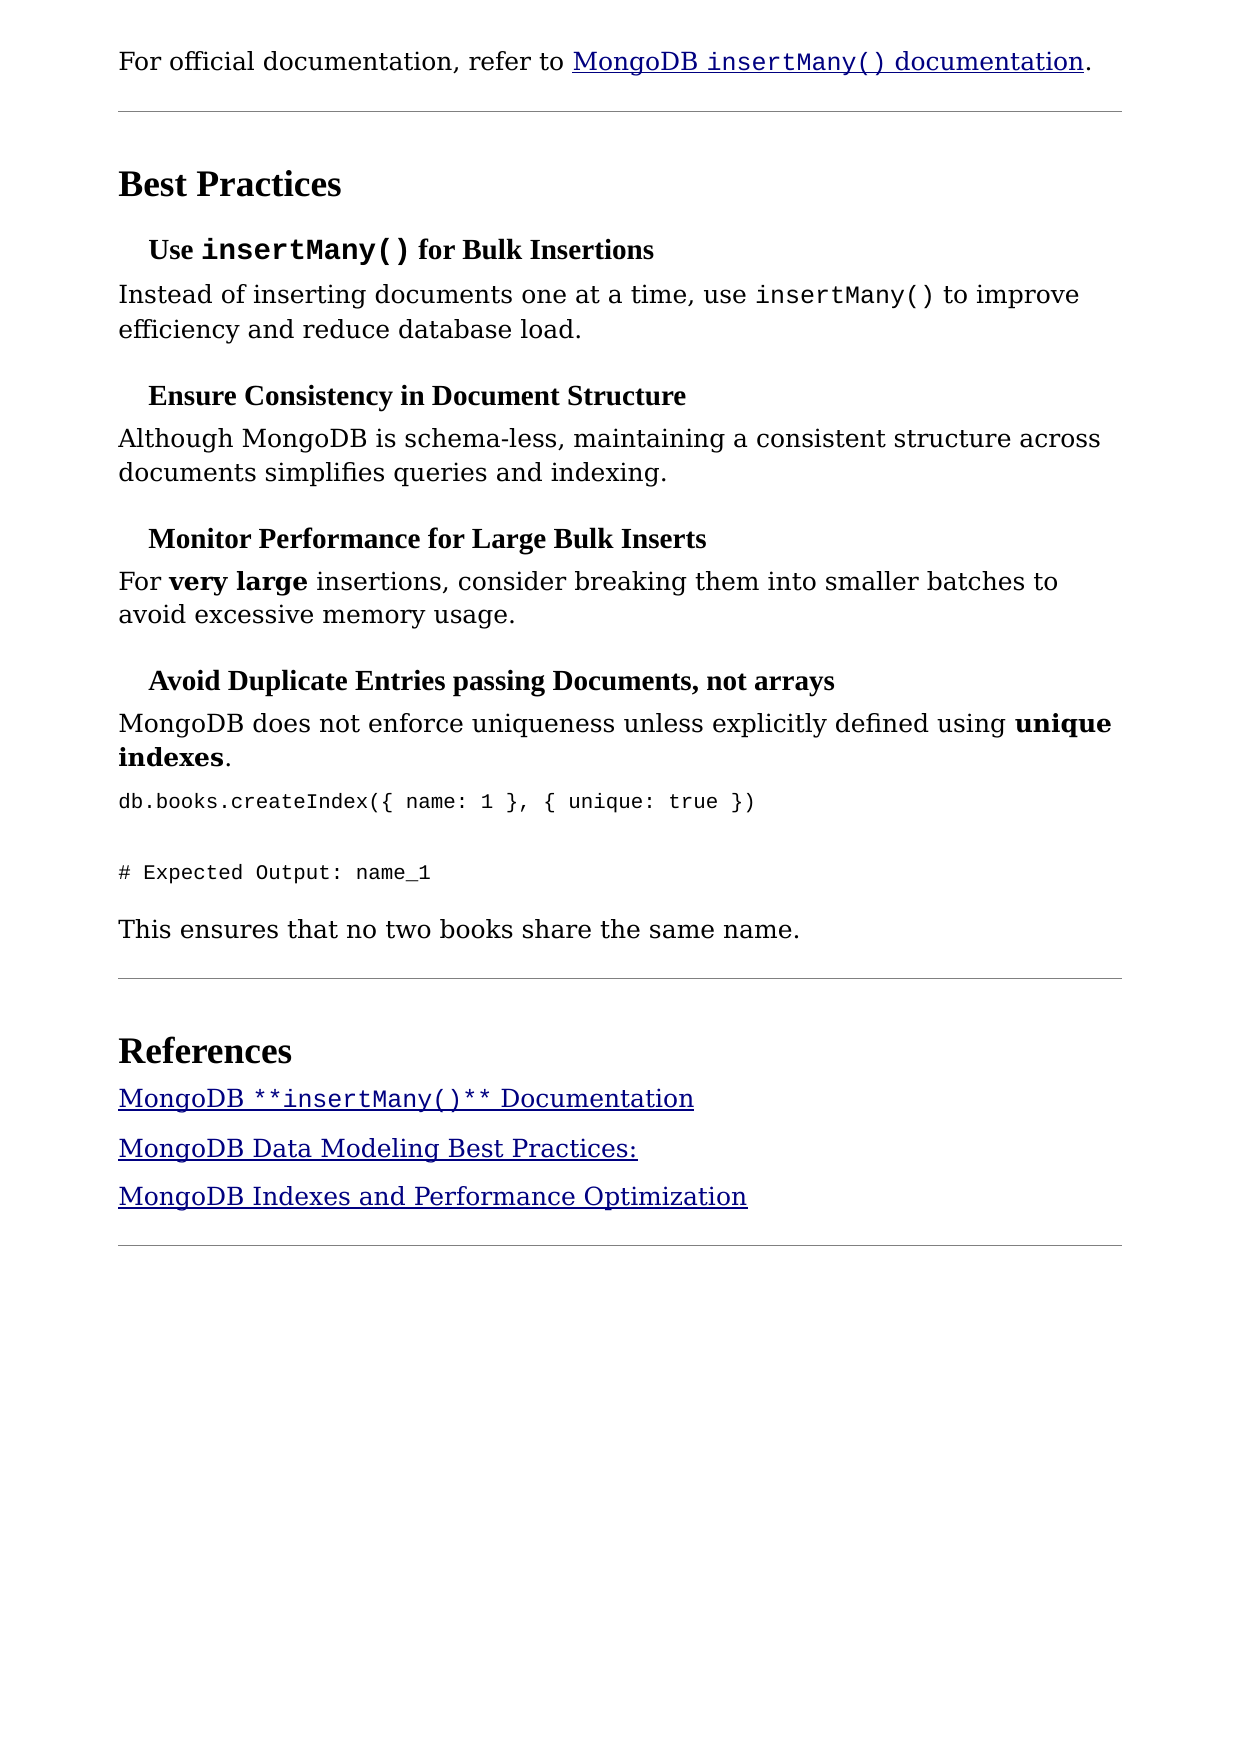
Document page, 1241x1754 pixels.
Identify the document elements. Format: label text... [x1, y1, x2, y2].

text MongoDB **insertMany()** Documentation [118, 1084, 1122, 1115]
subtitle References [118, 1029, 1122, 1072]
subtitle ✅ Ensure Consistency in Document Structure [118, 378, 1122, 412]
text Although MongoDB is schema-less, maintaining a consistent structure across documents simplifies queries and indexing. [118, 424, 1122, 487]
subtitle ✅ Avoid Duplicate Entries passing Documents, not arrays [118, 663, 1122, 697]
text MongoDB Data Modeling Best Practices: [118, 1134, 1122, 1163]
text MongoDB Indexes and Performance Optimization [118, 1182, 1122, 1211]
subtitle Best Practices [118, 162, 1122, 205]
text Instead of inserting documents one at a time, use insertMany() to improve efficiency and reduce database load. [118, 281, 1122, 345]
text db.books.createIndex({ name: 1 }, { unique: true }) [118, 791, 1122, 815]
text # Expected Output: name_1 [118, 862, 1122, 886]
subtitle ✅ Use insertMany() for Bulk Insertions [118, 232, 1122, 268]
text For official documentation, refer to MongoDB insertMany() documentation. [118, 47, 1122, 78]
text MongoDB does not enforce uniqueness unless explicitly defined using unique indexes. [118, 709, 1122, 772]
subtitle ✅ Monitor Performance for Large Bulk Inserts [118, 521, 1122, 554]
text This ensures that no two books share the same name. [118, 915, 1122, 944]
text For very large insertions, consider breaking them into smaller batches to avoid excessive memory usage. [118, 567, 1122, 630]
